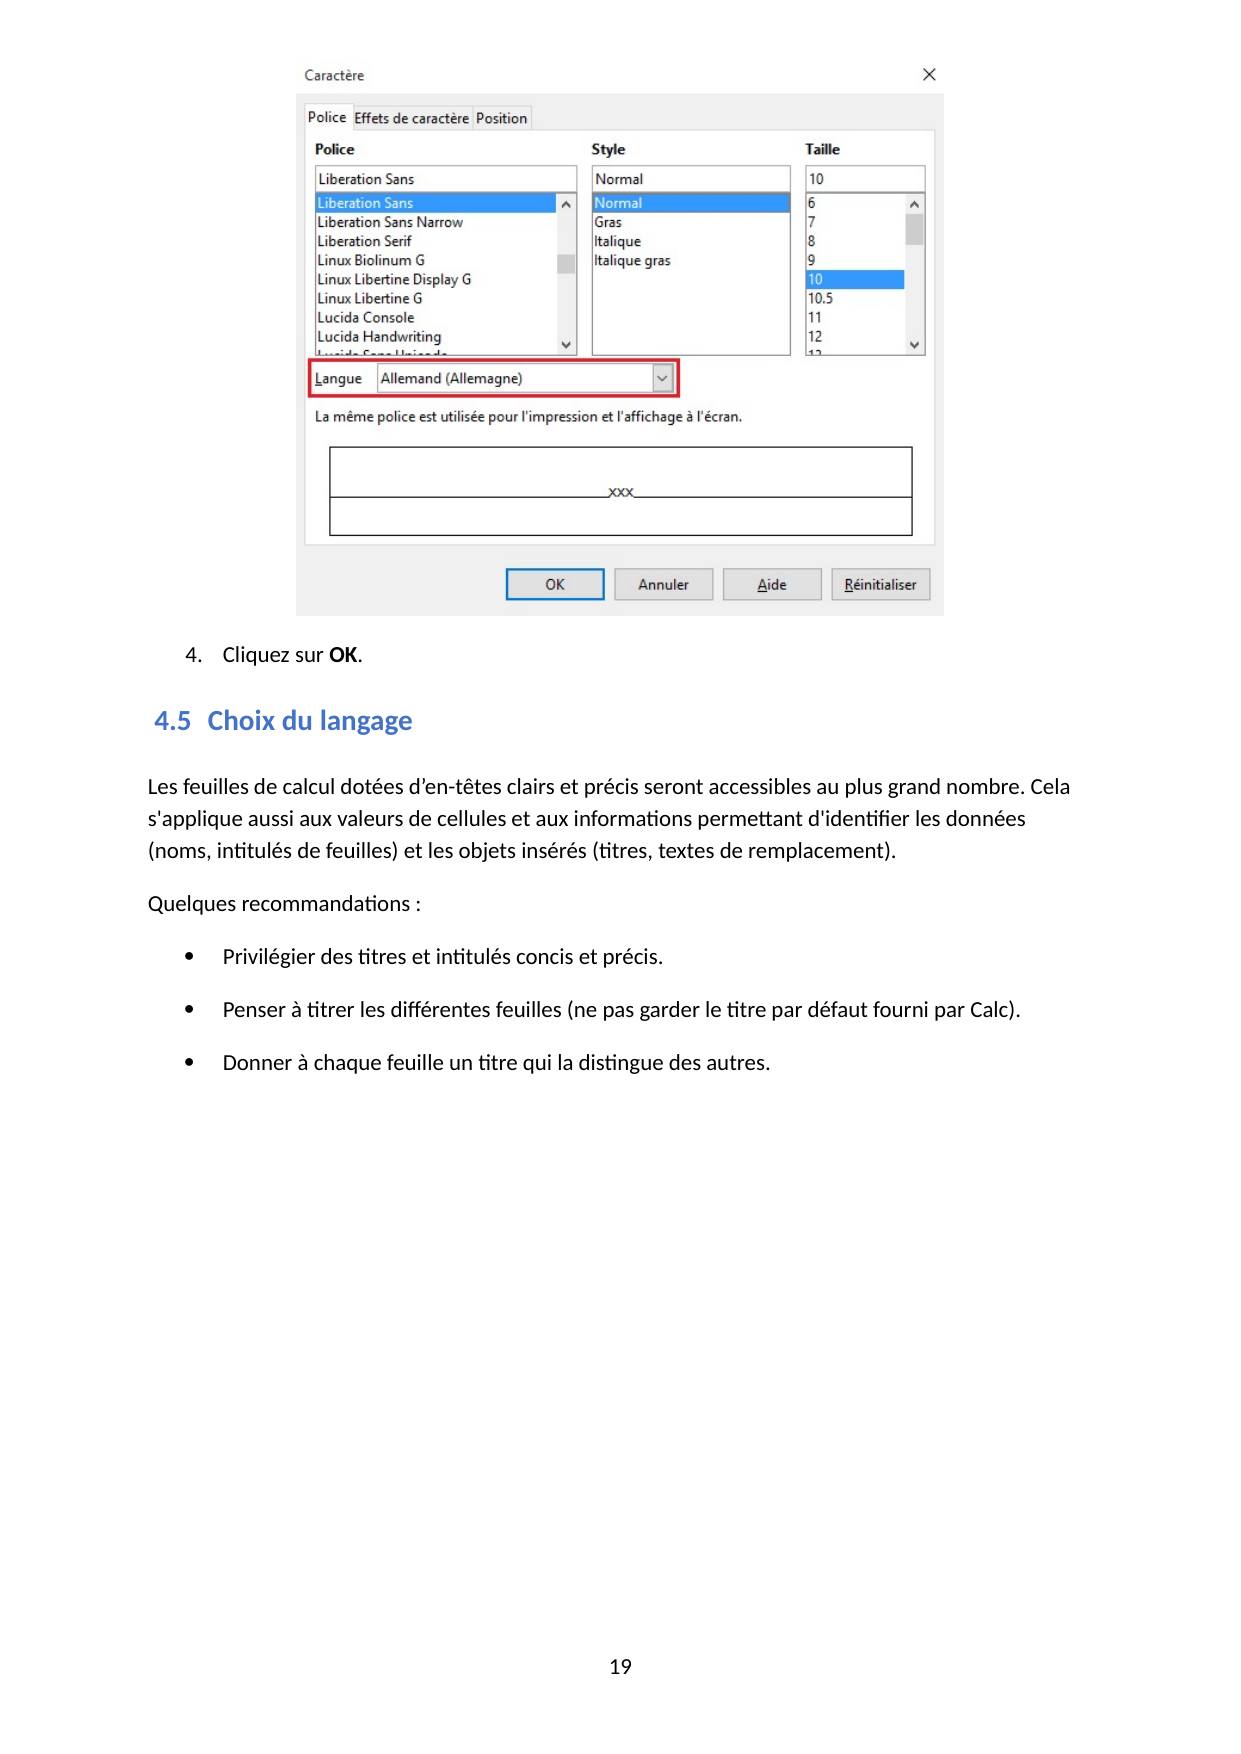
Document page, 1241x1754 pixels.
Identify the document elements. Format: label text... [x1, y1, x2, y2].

picture [296, 59, 945, 616]
list Donner à chaque feuille un titre qui la distingue des autres. [185, 1048, 1093, 1076]
list Penser à titrer les différentes feuilles (ne pas garder le titre par défaut fourni par Calc). [185, 995, 1093, 1023]
text Les feuilles de calcul dotées d’en-têtes clairs et précis seront accessibles au plus grand nombre. Cela s'applique aussi aux valeurs de cellules et aux informations permettant d'identifier les données (noms, intitulés de feuilles) et les objets insérés (titres, textes de remplacement). [148, 772, 1093, 864]
subtitle Choix du langage [148, 702, 1093, 738]
list Privilégier des titres et intitulés concis et précis. [185, 942, 1093, 970]
list Cliquez sur OK. [185, 640, 1093, 668]
text Quelques recommandations : [148, 889, 1093, 917]
